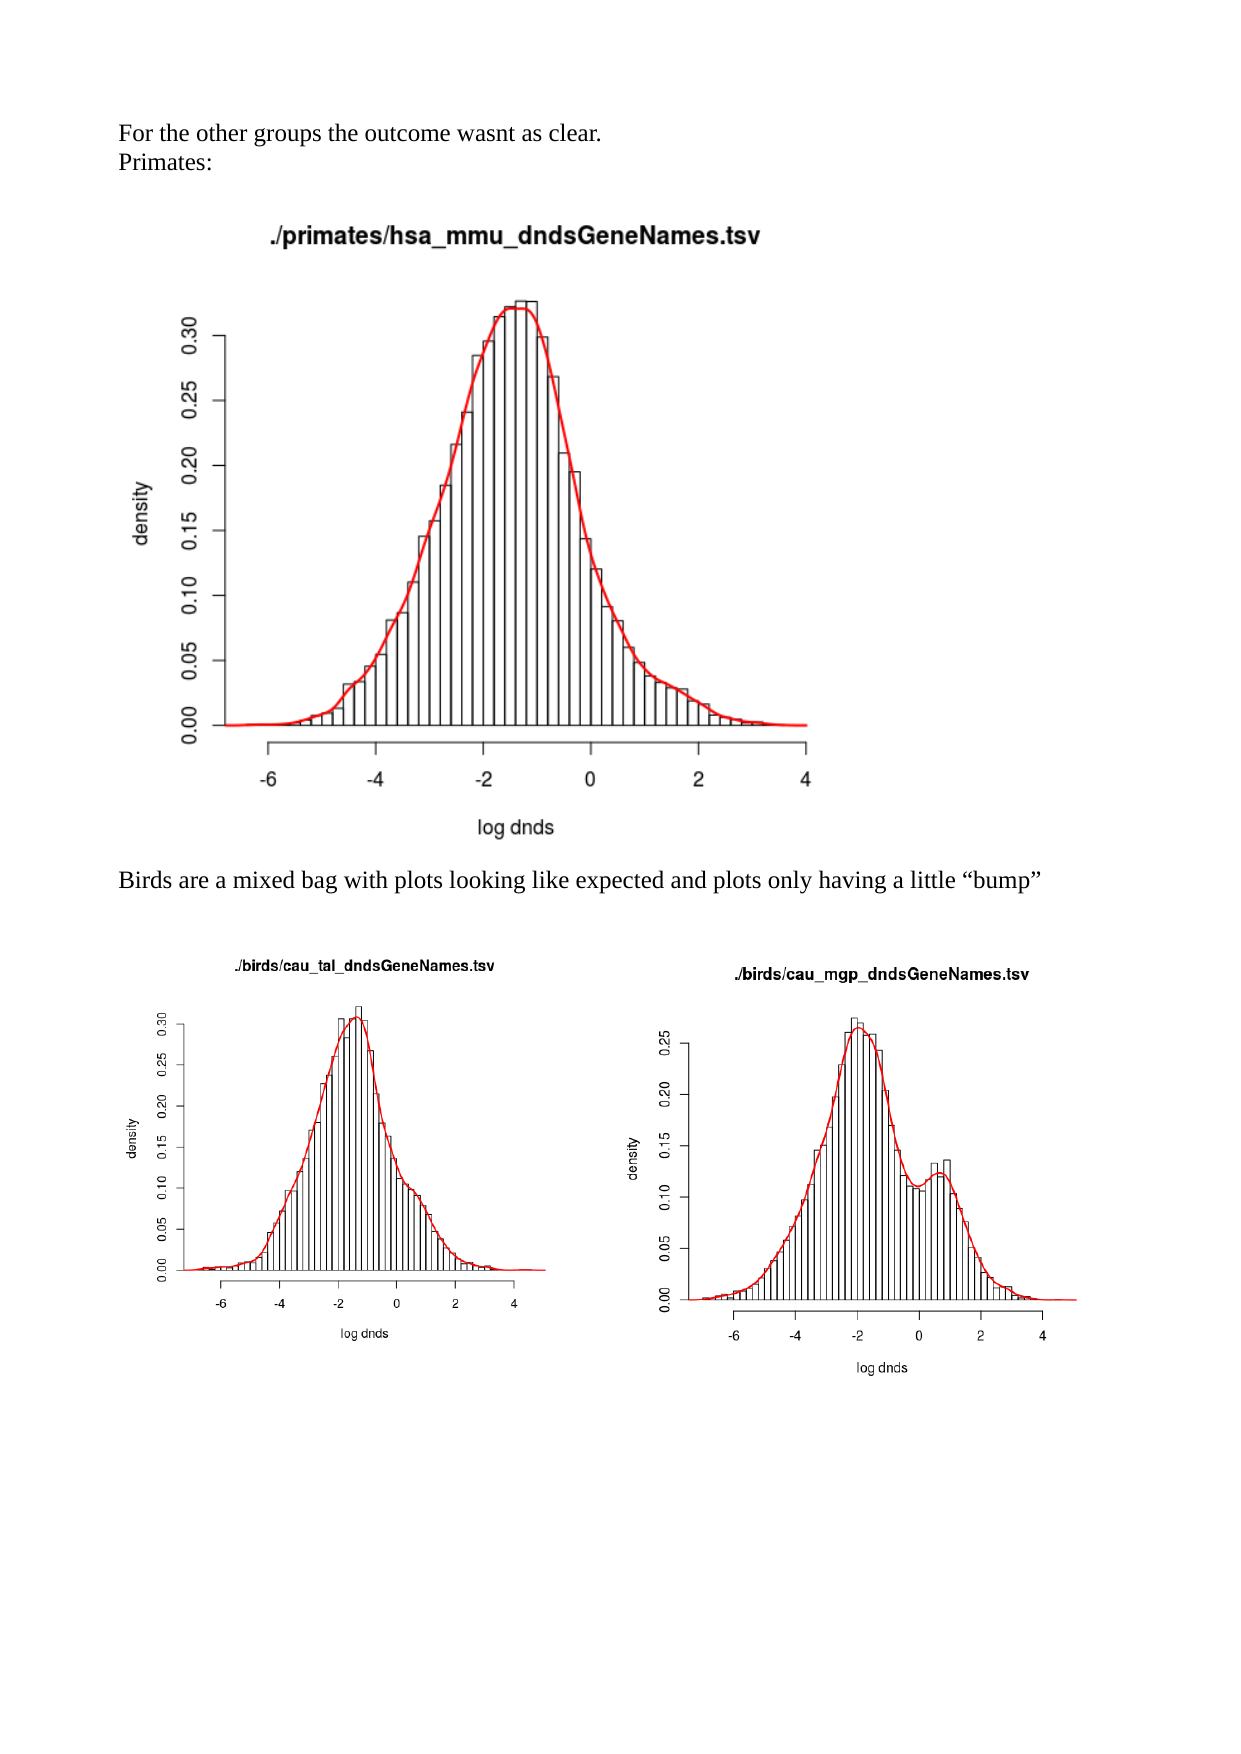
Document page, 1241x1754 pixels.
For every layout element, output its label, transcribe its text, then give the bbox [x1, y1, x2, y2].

picture [122, 934, 576, 1357]
text Birds are a mixed bag with plots looking like expected and plots only having a little “bump” [118, 866, 1122, 894]
picture [127, 186, 857, 866]
picture [622, 940, 1109, 1393]
text For the other groups the outcome wasnt as clear. [118, 118, 1122, 147]
text Primates: [118, 147, 1122, 176]
